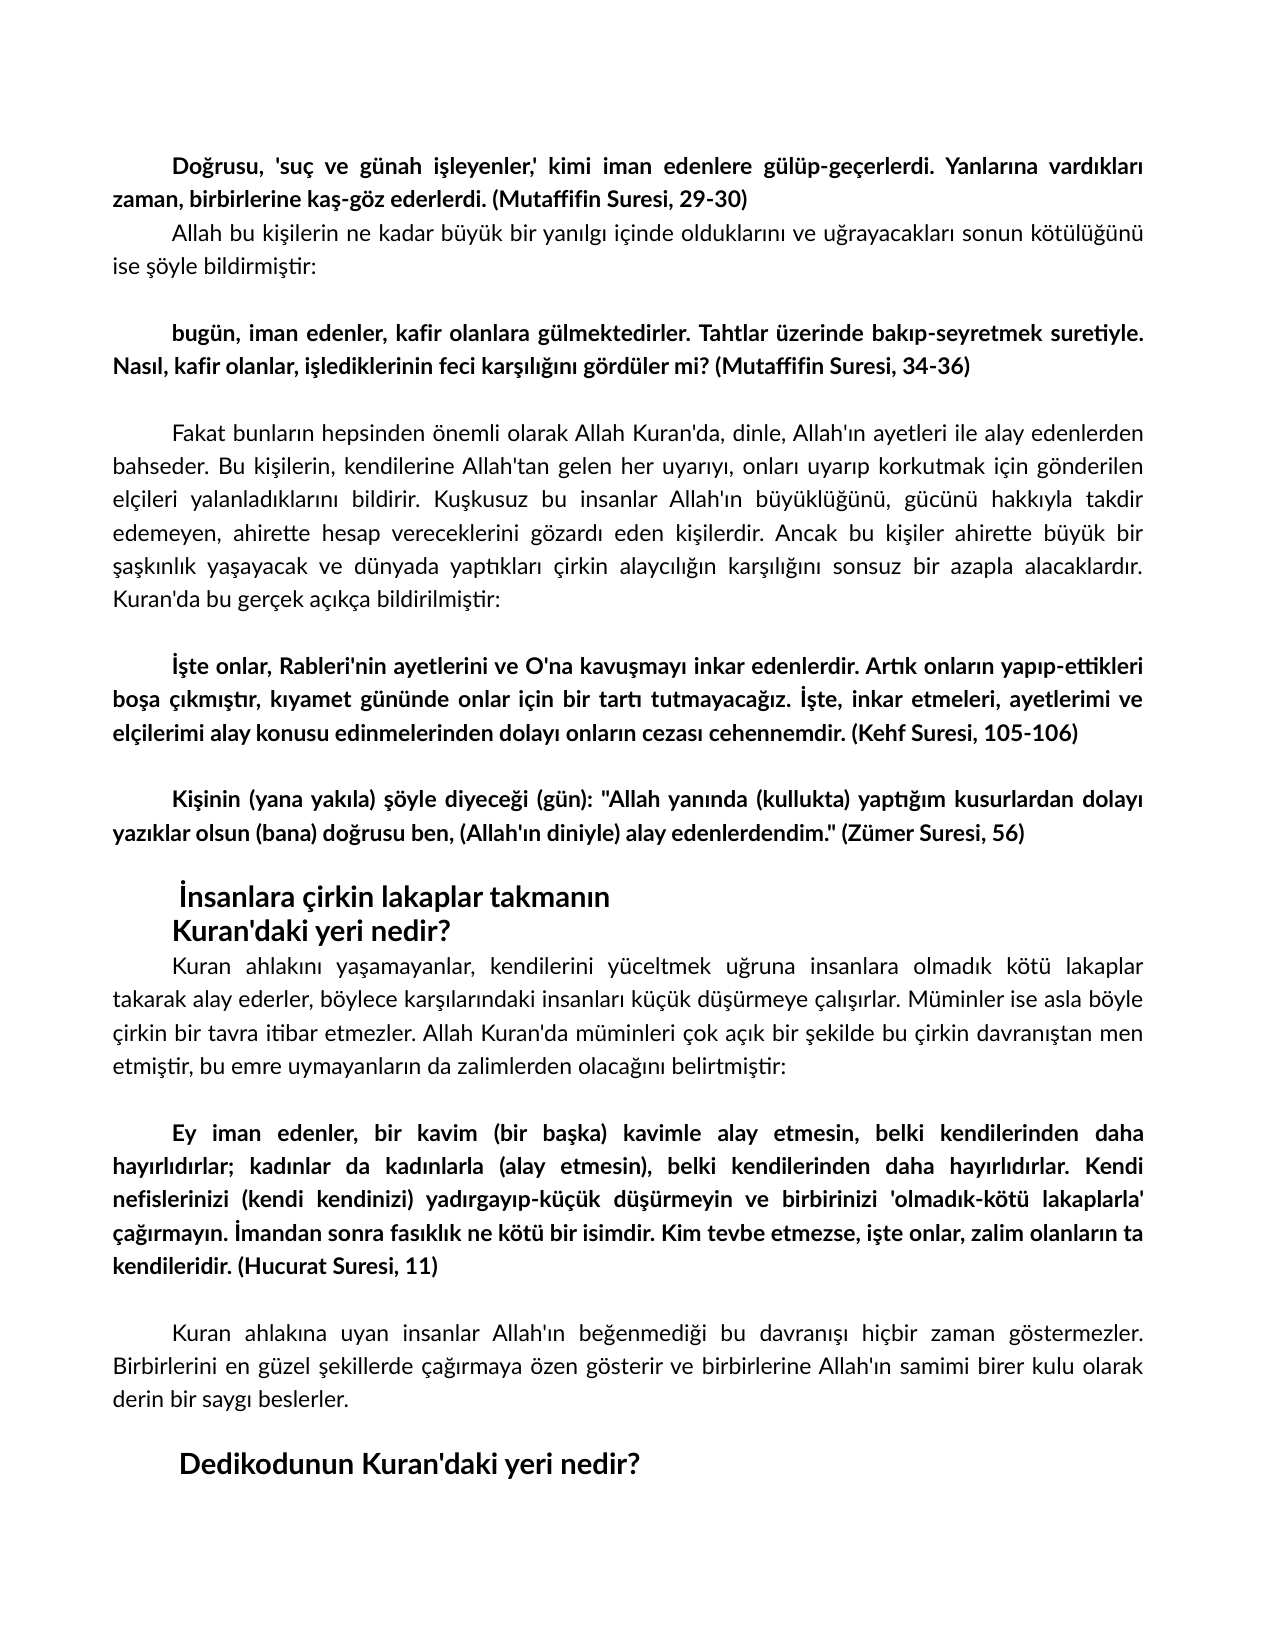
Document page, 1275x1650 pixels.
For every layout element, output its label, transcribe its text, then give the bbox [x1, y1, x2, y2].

text bugün, iman edenler, kafir olanlara gülmektedirler. Tahtlar üzerinde bakıp-seyretmek suretiyle. Nasıl, kafir olanlar, işlediklerinin feci karşılığını gördüler mi? (Mutaffifin Suresi, 34-36) [112, 314, 1145, 381]
text Kuran ahlakına uyan insanlar Allah'ın beğenmediği bu davranışı hiçbir zaman göstermezler. Birbirlerini en güzel şekillerde çağırmaya özen gösterir ve birbirlerine Allah'ın samimi birer kulu olarak derin bir saygı beslerler. [112, 1314, 1145, 1414]
text Allah bu kişilerin ne kadar büyük bir yanılgı içinde olduklarını ve uğrayacakları sonun kötülüğünü ise şöyle bildirmiştir: [112, 214, 1145, 281]
text İnsanlara çirkin lakaplar takmanın [112, 881, 1145, 914]
text Doğrusu, 'suç ve günah işleyenler,' kimi iman edenlere gülüp-geçerlerdi. Yanlarına vardıkları zaman, birbirlerine kaş-göz ederlerdi. (Mutaffifin Suresi, 29-30) [112, 148, 1145, 214]
text Dedikodunun Kuran'daki yeri nedir? [112, 1448, 1145, 1481]
text Kuran'daki yeri nedir? [112, 914, 1145, 948]
text Ey iman edenler, bir kavim (bir başka) kavimle alay etmesin, belki kendilerinden daha hayırlıdırlar; kadınlar da kadınlarla (alay etmesin), belki kendilerinden daha hayırlıdırlar. Kendi nefislerinizi (kendi kendinizi) yadırgayıp-küçük düşürmeyin ve birbirinizi 'olmadık-kötü lakaplarla' çağırmayın. İmandan sonra fasıklık ne kötü bir isimdir. Kim tevbe etmezse, işte onlar, zalim olanların ta kendileridir. (Hucurat Suresi, 11) [112, 1114, 1145, 1281]
text Kişinin (yana yakıla) şöyle diyeceği (gün): "Allah yanında (kullukta) yaptığım kusurlardan dolayı yazıklar olsun (bana) doğrusu ben, (Allah'ın diniyle) alay edenlerdendim." (Zümer Suresi, 56) [112, 781, 1145, 848]
text Fakat bunların hepsinden önemli olarak Allah Kuran'da, dinle, Allah'ın ayetleri ile alay edenlerden bahseder. Bu kişilerin, kendilerine Allah'tan gelen her uyarıyı, onları uyarıp korkutmak için gönderilen elçileri yalanladıklarını bildirir. Kuşkusuz bu insanlar Allah'ın büyüklüğünü, gücünü hakkıyla takdir edemeyen, ahirette hesap vereceklerini gözardı eden kişilerdir. Ancak bu kişiler ahirette büyük bir şaşkınlık yaşayacak ve dünyada yaptıkları çirkin alaycılığın karşılığını sonsuz bir azapla alacaklardır. Kuran'da bu gerçek açıkça bildirilmiştir: [112, 414, 1145, 614]
text Kuran ahlakını yaşamayanlar, kendilerini yüceltmek uğruna insanlara olmadık kötü lakaplar takarak alay ederler, böylece karşılarındaki insanları küçük düşürmeye çalışırlar. Müminler ise asla böyle çirkin bir tavra itibar etmezler. Allah Kuran'da müminleri çok açık bir şekilde bu çirkin davranıştan men etmiştir, bu emre uymayanların da zalimlerden olacağını belirtmiştir: [112, 948, 1145, 1081]
text İşte onlar, Rableri'nin ayetlerini ve O'na kavuşmayı inkar edenlerdir. Artık onların yapıp-ettikleri boşa çıkmıştır, kıyamet gününde onlar için bir tartı tutmayacağız. İşte, inkar etmeleri, ayetlerimi ve elçilerimi alay konusu edinmelerinden dolayı onların cezası cehennemdir. (Kehf Suresi, 105-106) [112, 648, 1145, 748]
